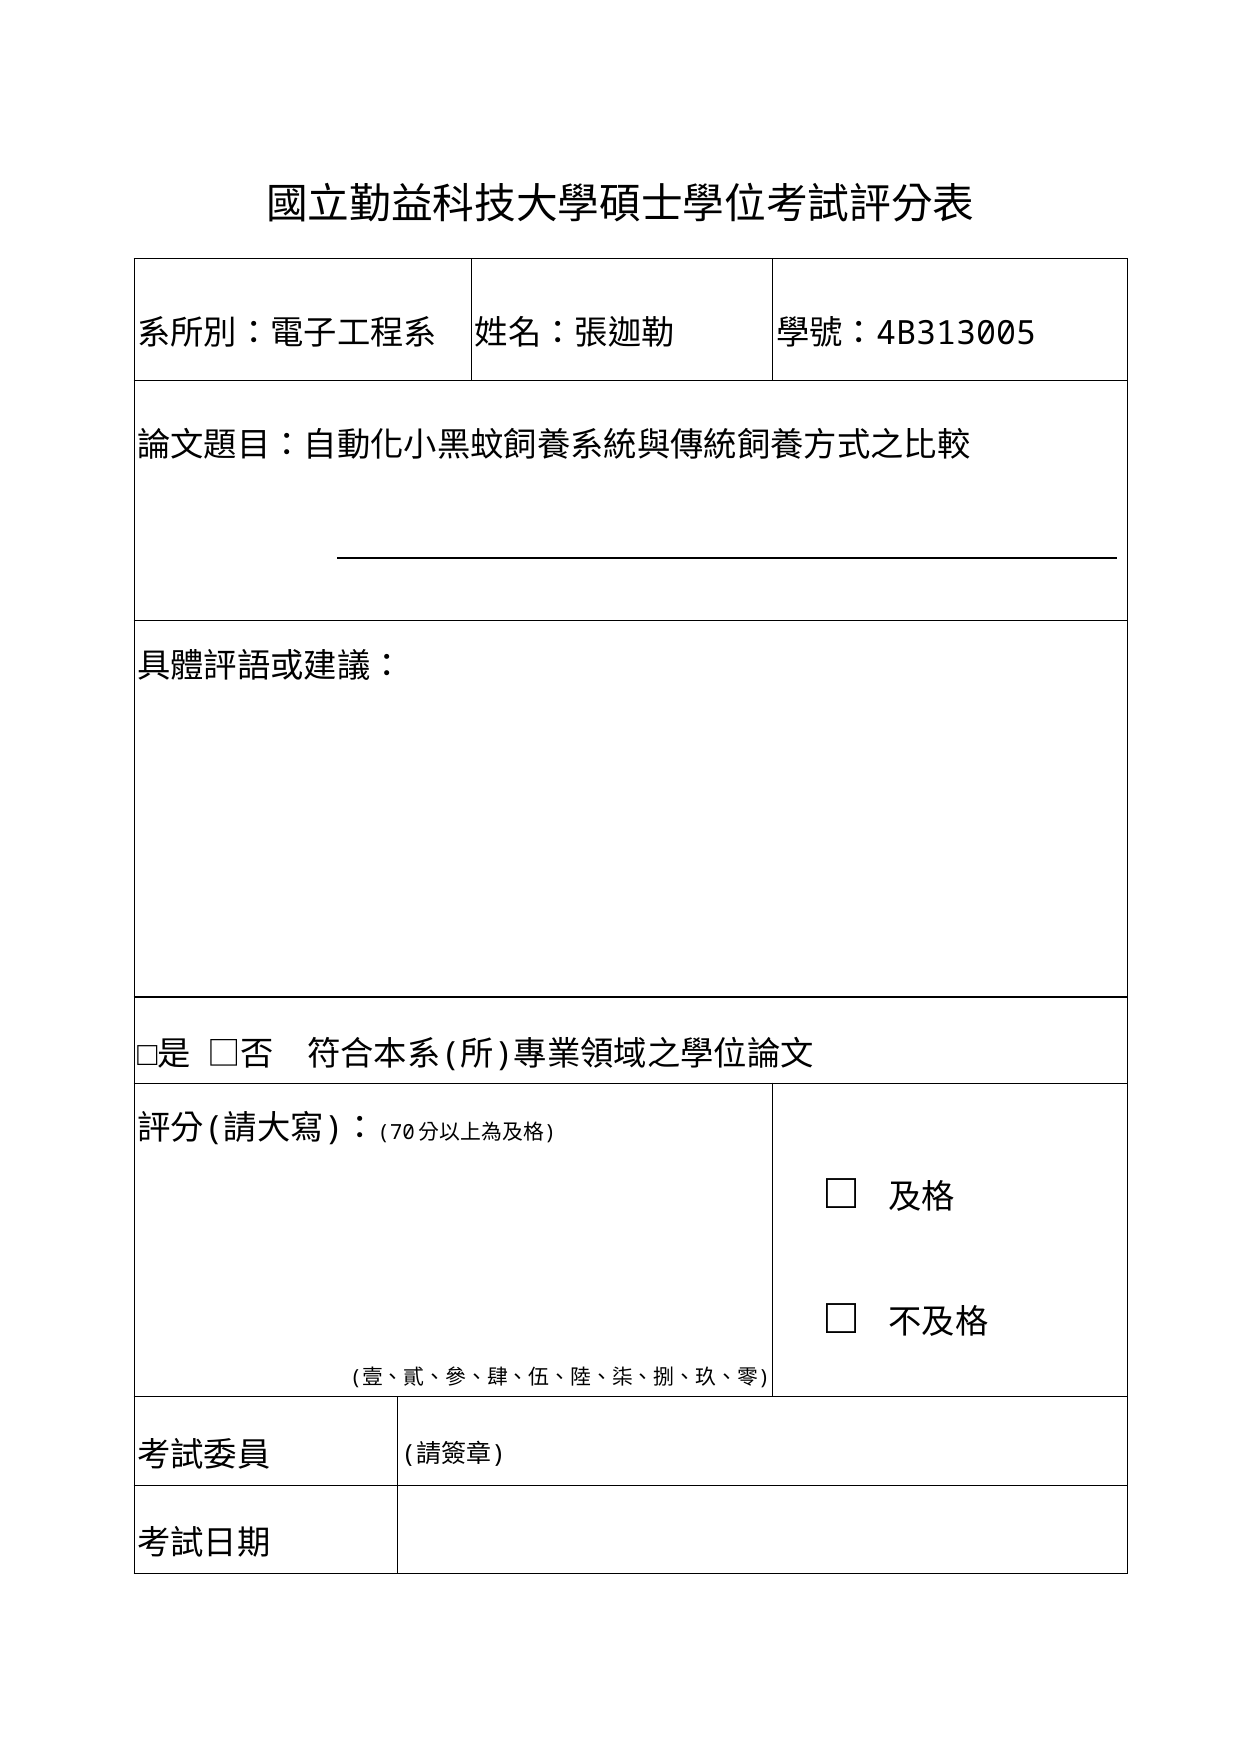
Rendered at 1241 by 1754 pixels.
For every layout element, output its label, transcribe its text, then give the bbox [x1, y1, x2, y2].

table_cell 考試日期 [135, 1486, 397, 1573]
table_cell 具體評語或建議： [135, 621, 1127, 996]
table_cell 評分(請大寫)：(70分以上為及格) (壹、貳、參、肆、伍、陸、柒、捌、玖、零) [135, 1084, 772, 1396]
table_cell [398, 1486, 1127, 1573]
table_cell □ 及格 □ 不及格 [773, 1084, 1127, 1396]
table_cell 考試委員 [135, 1397, 397, 1485]
table_cell □是 □否 符合本系(所)專業領域之學位論文 [135, 998, 1127, 1083]
text 國立勤益科技大學碩士學位考試評分表 [187, 158, 1053, 221]
table_cell 論文題目：自動化小黑蚊飼養系統與傳統飼養方式之比較 [135, 381, 1127, 620]
table_cell (請簽章) [398, 1397, 1127, 1485]
table_header 學號：4B313005 [773, 259, 1127, 380]
table_header 姓名：張迦勒 [472, 259, 772, 380]
table_header 系所別：電子工程系 [135, 259, 471, 380]
